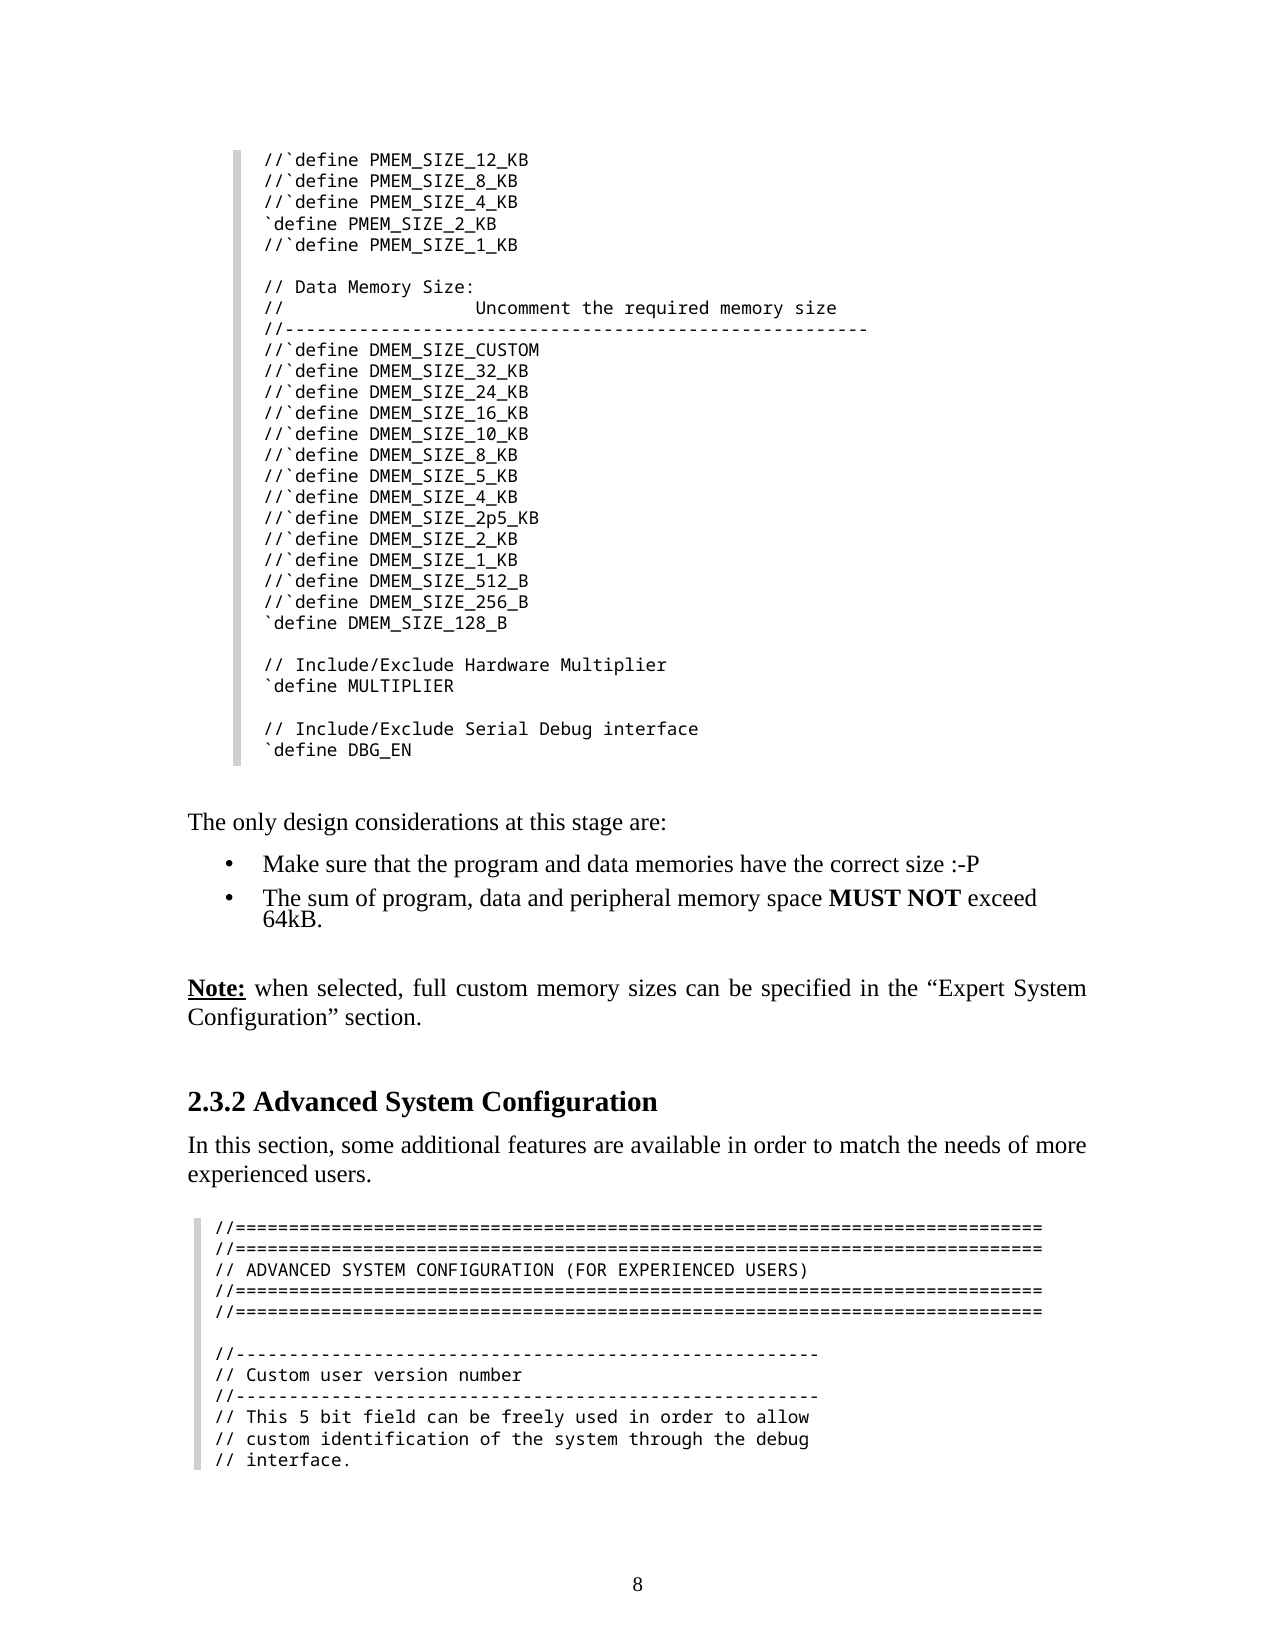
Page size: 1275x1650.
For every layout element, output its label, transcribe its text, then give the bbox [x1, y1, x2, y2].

table_header [201, 1218, 214, 1470]
list The sum of program, data and peripheral memory space MUST NOT exceed 64kB. [225, 890, 1088, 932]
table_header [187, 1218, 194, 1470]
list Make sure that the program and data memories have the correct size :-P [225, 849, 1088, 877]
text In this section, some additional features are available in order to match the needs of more experienced users. [187, 1131, 1088, 1188]
text The only design considerations at this stage are: [187, 807, 1088, 836]
table_header //============================================================================ //============================================================================ // ADVANCED SYSTEM CONFIGURATION (FOR EXPERIENCED USERS) //============================================================================ //============================================================================ //------------------------------------------------------- // Custom user version number //------------------------------------------------------- // This 5 bit field can be freely used in order to allow // custom identification of the system through the debug // interface. [214, 1218, 1275, 1470]
table_header [233, 150, 241, 766]
table_header [194, 1218, 201, 1470]
table_header //`define PMEM_SIZE_12_KB //`define PMEM_SIZE_8_KB //`define PMEM_SIZE_4_KB `define PMEM_SIZE_2_KB //`define PMEM_SIZE_1_KB // Data Memory Size: // Uncomment the required memory size //------------------------------------------------------- //`define DMEM_SIZE_CUSTOM //`define DMEM_SIZE_32_KB //`define DMEM_SIZE_24_KB //`define DMEM_SIZE_16_KB //`define DMEM_SIZE_10_KB //`define DMEM_SIZE_8_KB //`define DMEM_SIZE_5_KB //`define DMEM_SIZE_4_KB //`define DMEM_SIZE_2p5_KB //`define DMEM_SIZE_2_KB //`define DMEM_SIZE_1_KB //`define DMEM_SIZE_512_B //`define DMEM_SIZE_256_B `define DMEM_SIZE_128_B // Include/Exclude Hardware Multiplier `define MULTIPLIER // Include/Exclude Serial Debug interface `define DBG_EN [263, 150, 1031, 766]
text Note: when selected, full custom memory sizes can be specified in the “Expert System Configuration” section. [187, 944, 1088, 1031]
table_header [241, 150, 263, 766]
table_header [187, 150, 233, 766]
text 2.3.2 Advanced System Configuration [187, 1084, 1088, 1118]
